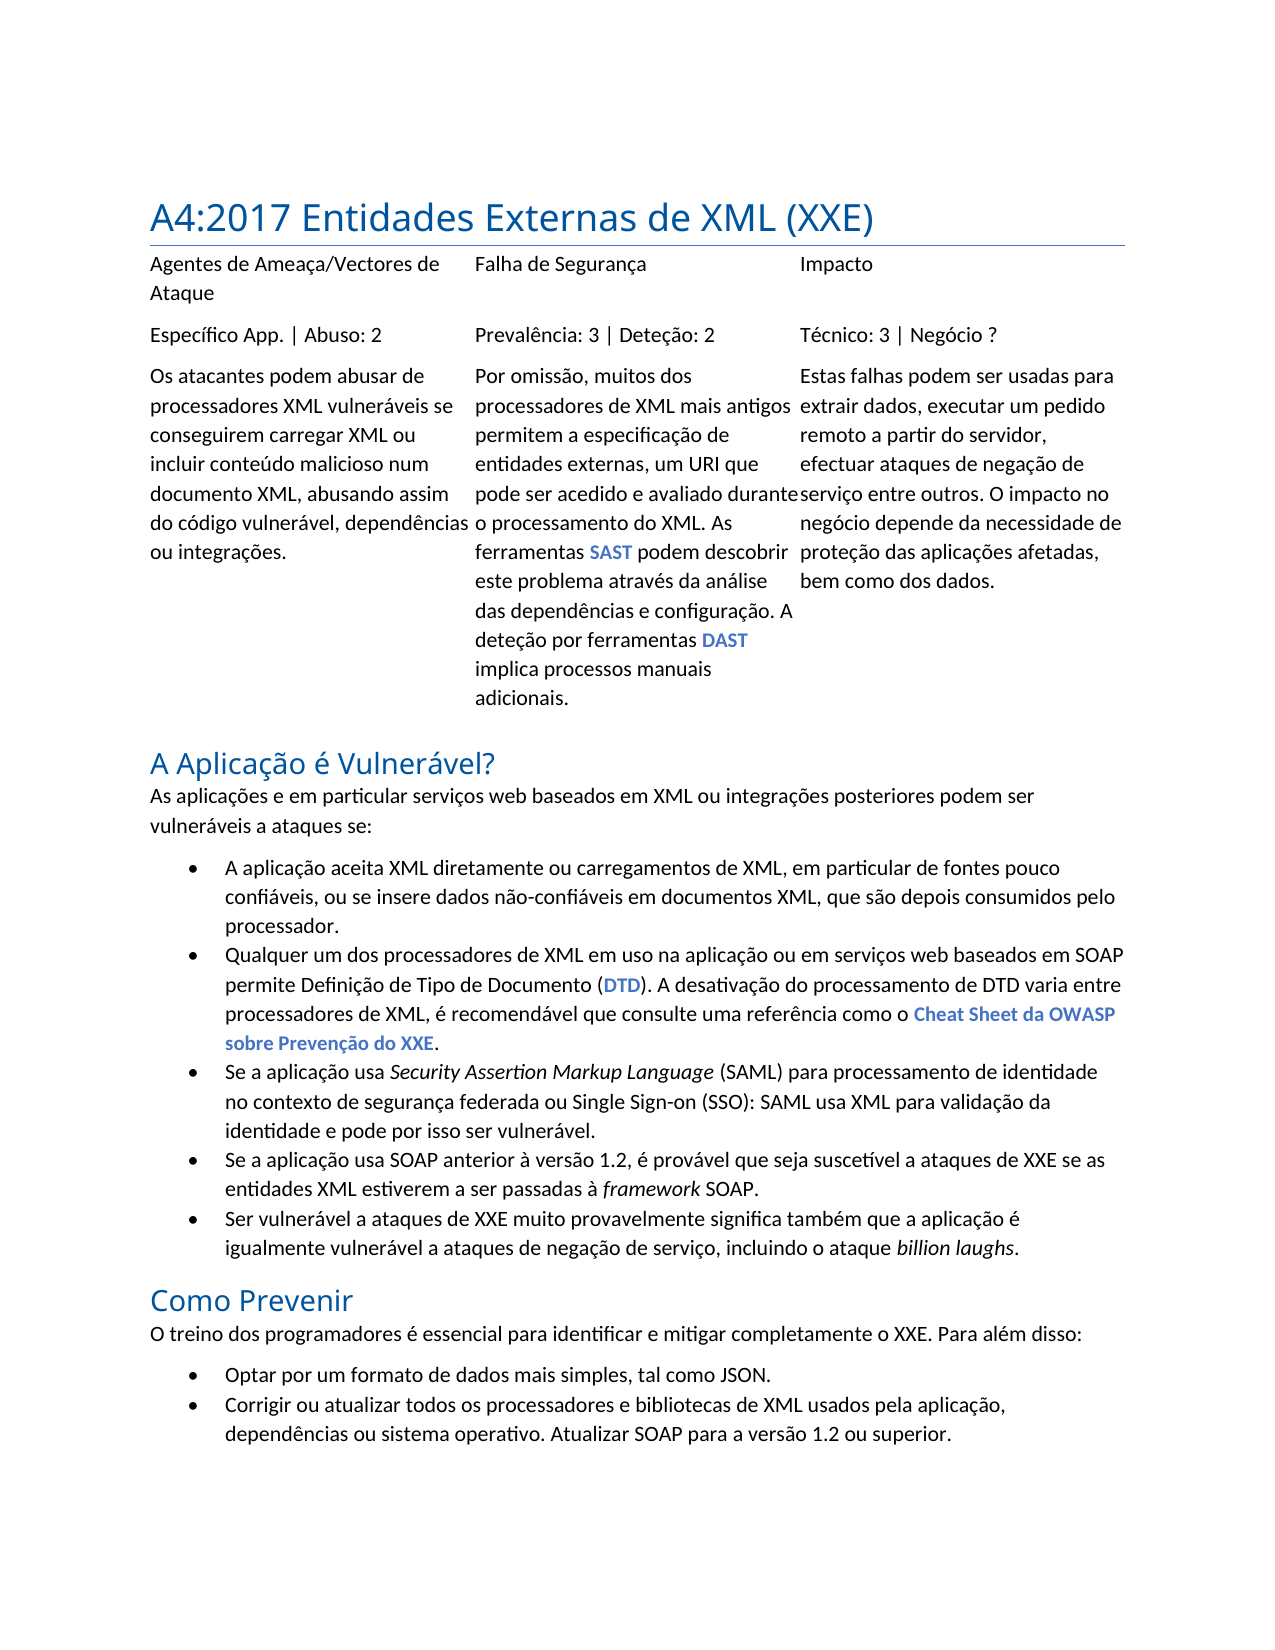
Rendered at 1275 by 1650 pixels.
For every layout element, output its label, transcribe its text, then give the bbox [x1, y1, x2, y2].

table_header Falha de Segurança [475, 250, 800, 321]
text O treino dos programadores é essencial para identificar e mitigar completamente o XXE. Para além disso: [150, 1320, 1125, 1346]
list Optar por um formato de dados mais simples, tal como JSON. [187, 1362, 1125, 1388]
table_cell Os atacantes podem abusar de processadores XML vulneráveis se conseguirem carregar XML ou incluir conteúdo malicioso num documento XML, abusando assim do código vulnerável, dependências ou integrações. [150, 363, 475, 726]
list Qualquer um dos processadores de XML em uso na aplicação ou em serviços web baseados em SOAP permite Definição de Tipo de Documento (DTD). A desativação do processamento de DTD varia entre processadores de XML, é recomendável que consulte uma referência como o Cheat Sheet da OWASP sobre Prevenção do XXE. [187, 941, 1125, 1056]
list Ser vulnerável a ataques de XXE muito provavelmente significa também que a aplicação é igualmente vulnerável a ataques de negação de serviço, incluindo o ataque billion laughs. [187, 1205, 1125, 1261]
list Corrigir ou atualizar todos os processadores e bibliotecas de XML usados pela aplicação, dependências ou sistema operativo. Atualizar SOAP para a versão 1.2 ou superior. [187, 1391, 1125, 1447]
list Se a aplicação usa SOAP anterior à versão 1.2, é provável que seja suscetível a ataques de XXE se as entidades XML estiverem a ser passadas à framework SOAP. [187, 1146, 1125, 1202]
list Se a aplicação usa Security Assertion Markup Language (SAML) para processamento de identidade no contexto de segurança federada ou Single Sign-on (SSO): SAML usa XML para validação da identidade e pode por isso ser vulnerável. [187, 1058, 1125, 1144]
subtitle Como Prevenir [150, 1280, 1125, 1320]
text As aplicações e em particular serviços web baseados em XML ou integrações posteriores podem ser vulneráveis a ataques se: [150, 783, 1125, 838]
list A aplicação aceita XML diretamente ou carregamentos de XML, em particular de fontes pouco confiáveis, ou se insere dados não-confiáveis em documentos XML, que são depois consumidos pelo processador. [187, 854, 1125, 939]
table_cell Estas falhas podem ser usadas para extrair dados, executar um pedido remoto a partir do servidor, efectuar ataques de negação de serviço entre outros. O impacto no negócio depende da necessidade de proteção das aplicações afetadas, bem como dos dados. [800, 363, 1125, 726]
table_cell Por omissão, muitos dos processadores de XML mais antigos permitem a especificação de entidades externas, um URI que pode ser acedido e avaliado durante o processamento do XML. As ferramentas SAST podem descobrir este problema através da análise das dependências e configuração. A deteção por ferramentas DAST implica processos manuais adicionais. [475, 363, 800, 726]
table_cell Técnico: 3 | Negócio ? [800, 321, 1125, 363]
table_header Impacto [800, 250, 1125, 321]
subtitle A4:2017 Entidades Externas de XML (XXE) [150, 192, 1125, 245]
table_cell Prevalência: 3 | Deteção: 2 [475, 321, 800, 363]
table_header Agentes de Ameaça/Vectores de Ataque [150, 250, 475, 321]
table_cell Específico App. | Abuso: 2 [150, 321, 475, 363]
subtitle A Aplicação é Vulnerável? [150, 743, 1125, 783]
